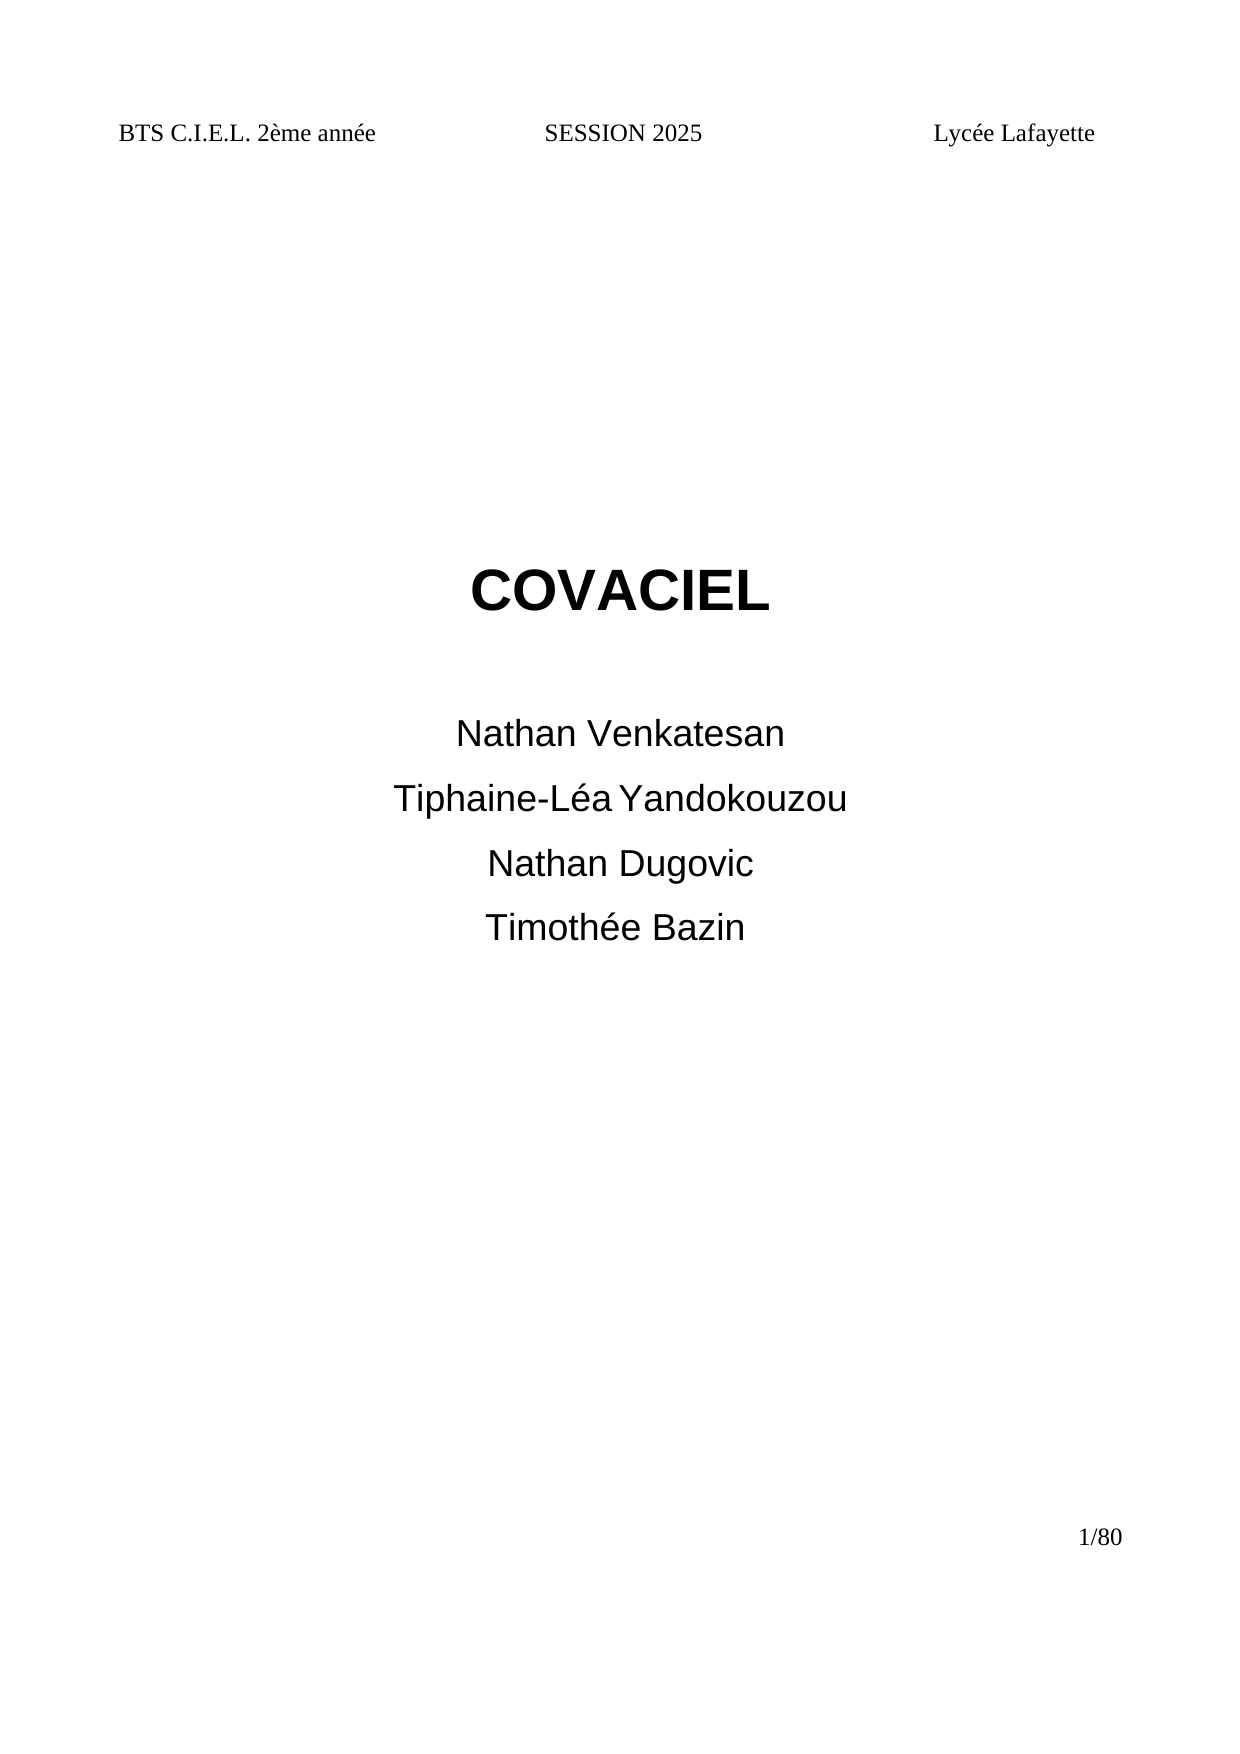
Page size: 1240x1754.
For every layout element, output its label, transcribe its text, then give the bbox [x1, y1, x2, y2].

subtitle Tiphaine-Léa Yandokouzou [118, 776, 1122, 819]
subtitle Nathan Dugovic [118, 841, 1122, 884]
subtitle Nathan Venkatesan [118, 711, 1122, 754]
title COVACIEL [118, 556, 1122, 623]
subtitle Timothée Bazin [118, 906, 1122, 949]
